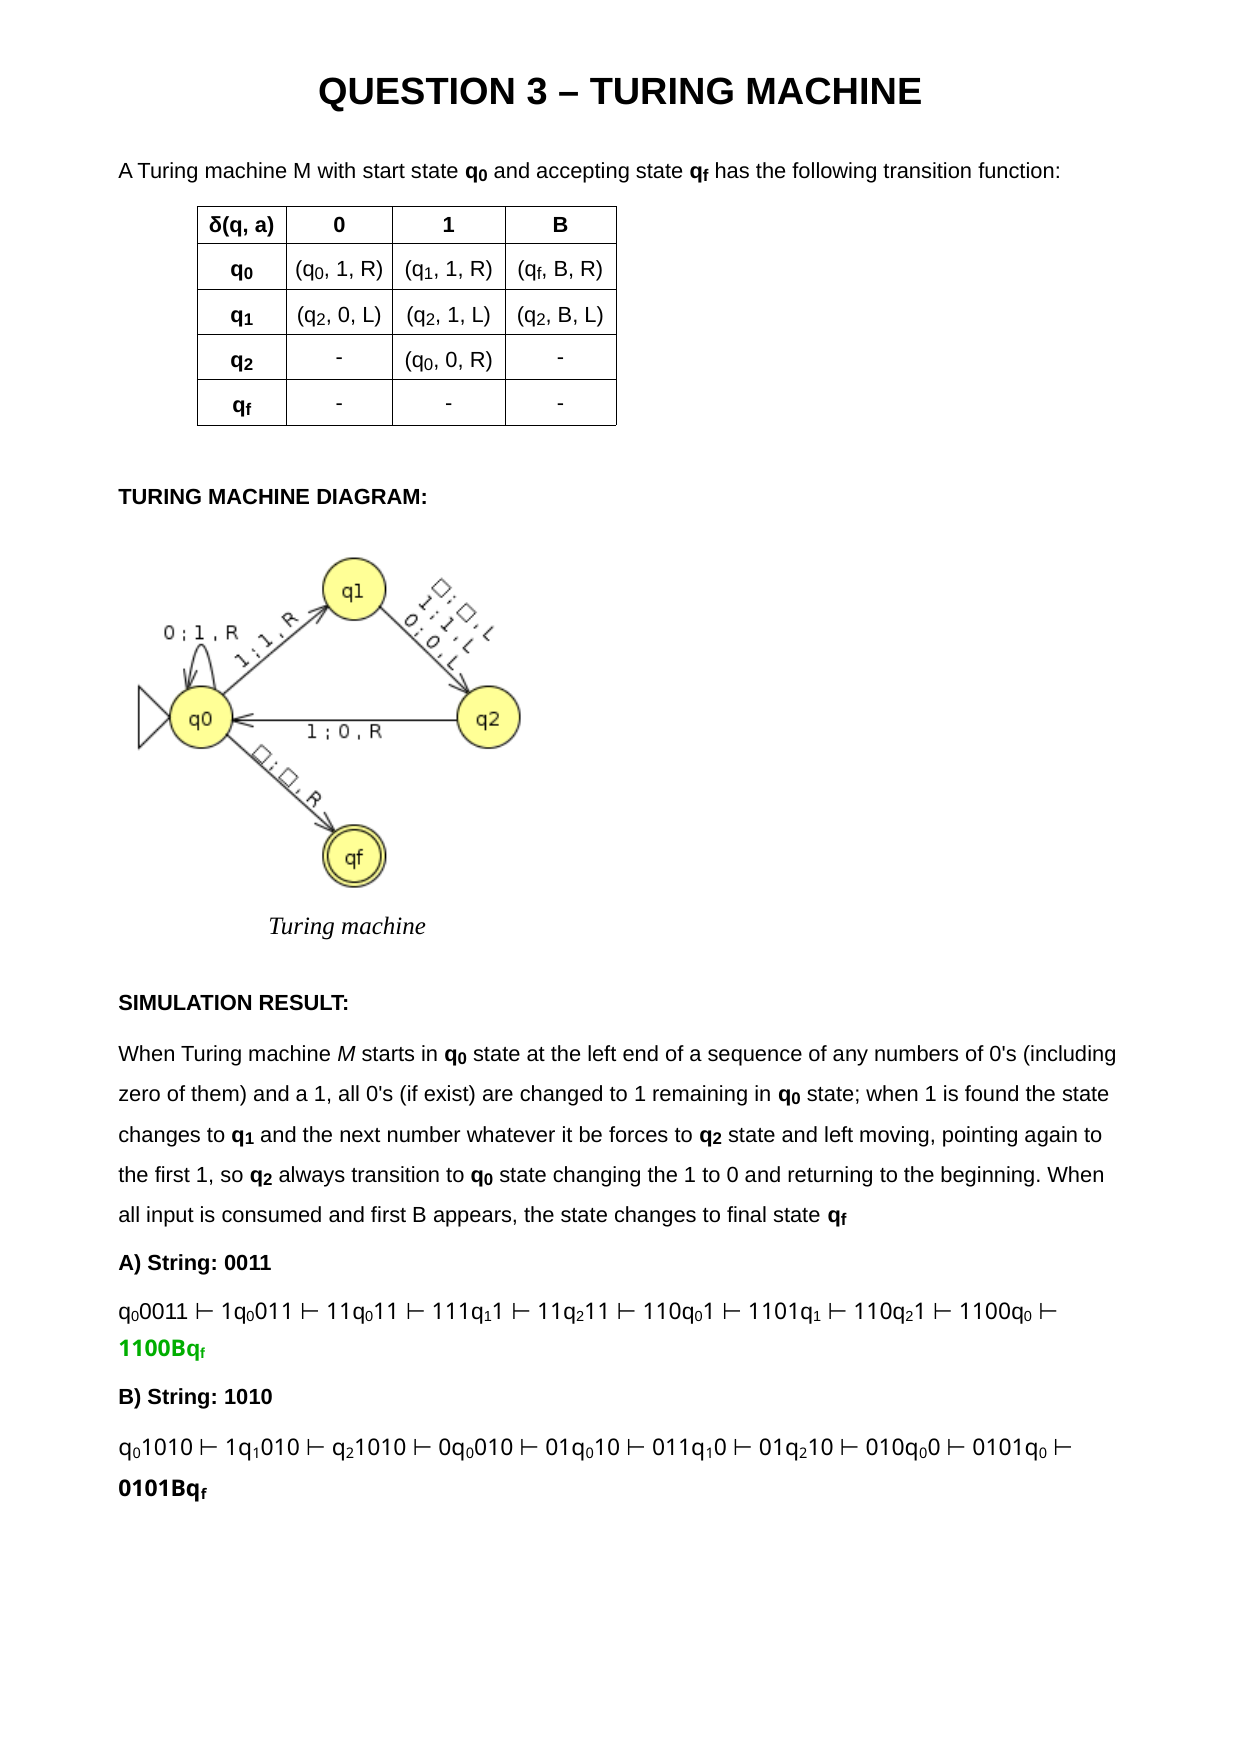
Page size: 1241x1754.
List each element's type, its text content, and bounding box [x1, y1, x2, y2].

text B) String: 1010 [118, 1384, 1122, 1409]
table_cell (q0, 1, R) [287, 244, 392, 289]
table_cell - [506, 335, 616, 379]
picture [118, 527, 563, 911]
text q01010 ⊢ 1q1010 ⊢ q21010 ⊢ 0q0010 ⊢ 01q010 ⊢ 011q10 ⊢ 01q210 ⊢ 010q00 ⊢ 0101q0 ⊢ 0101Bqf [118, 1429, 1122, 1504]
table_cell - [393, 380, 505, 424]
table_cell - [506, 380, 616, 424]
table_header 1 [393, 207, 505, 243]
text Turing machine [118, 540, 578, 939]
table_cell q1 [198, 290, 286, 334]
text SIMULATION RESULT: [118, 989, 1122, 1014]
table_cell (q2, 0, L) [287, 290, 392, 334]
text When Turing machine M starts in q0 state at the left end of a sequence of any numbers of 0's (including zero of them) and a 1, all 0's (if exist) are changed to 1 remaining in q0 state; when 1 is found the state changes to q1 and the next number whatever it be forces to q2 state and left moving, pointing again to the first 1, so q2 always transition to q0 state changing the 1 to 0 and returning to the beginning. When all input is consumed and first B appears, the state changes to final state qf [118, 1034, 1122, 1228]
table_cell (q2, B, L) [506, 290, 616, 334]
table_cell qf [198, 380, 286, 424]
table_cell q2 [198, 335, 286, 379]
text A Turing machine M with start state q0 and accepting state qf has the following transition function: [118, 152, 1122, 185]
table_cell (qf, B, R) [506, 244, 616, 289]
table_cell - [287, 380, 392, 424]
table_cell (q0, 0, R) [393, 335, 505, 379]
table_cell (q1, 1, R) [393, 244, 505, 289]
text A) String: 0011 [118, 1250, 1122, 1275]
table_cell (q2, 1, L) [393, 290, 505, 334]
table_cell q0 [198, 244, 286, 289]
table_cell - [287, 335, 392, 379]
table_header 0 [287, 207, 392, 243]
text q00011 ⊢ 1q0011 ⊢ 11q011 ⊢ 111q11 ⊢ 11q211 ⊢ 110q01 ⊢ 1101q1 ⊢ 110q21 ⊢ 1100q0 ⊢ 1100Bqf [118, 1294, 1122, 1363]
table_header B [506, 207, 616, 243]
text TURING MACHINE DIAGRAM: [118, 484, 1122, 509]
table_header δ(q, a) [198, 207, 286, 243]
